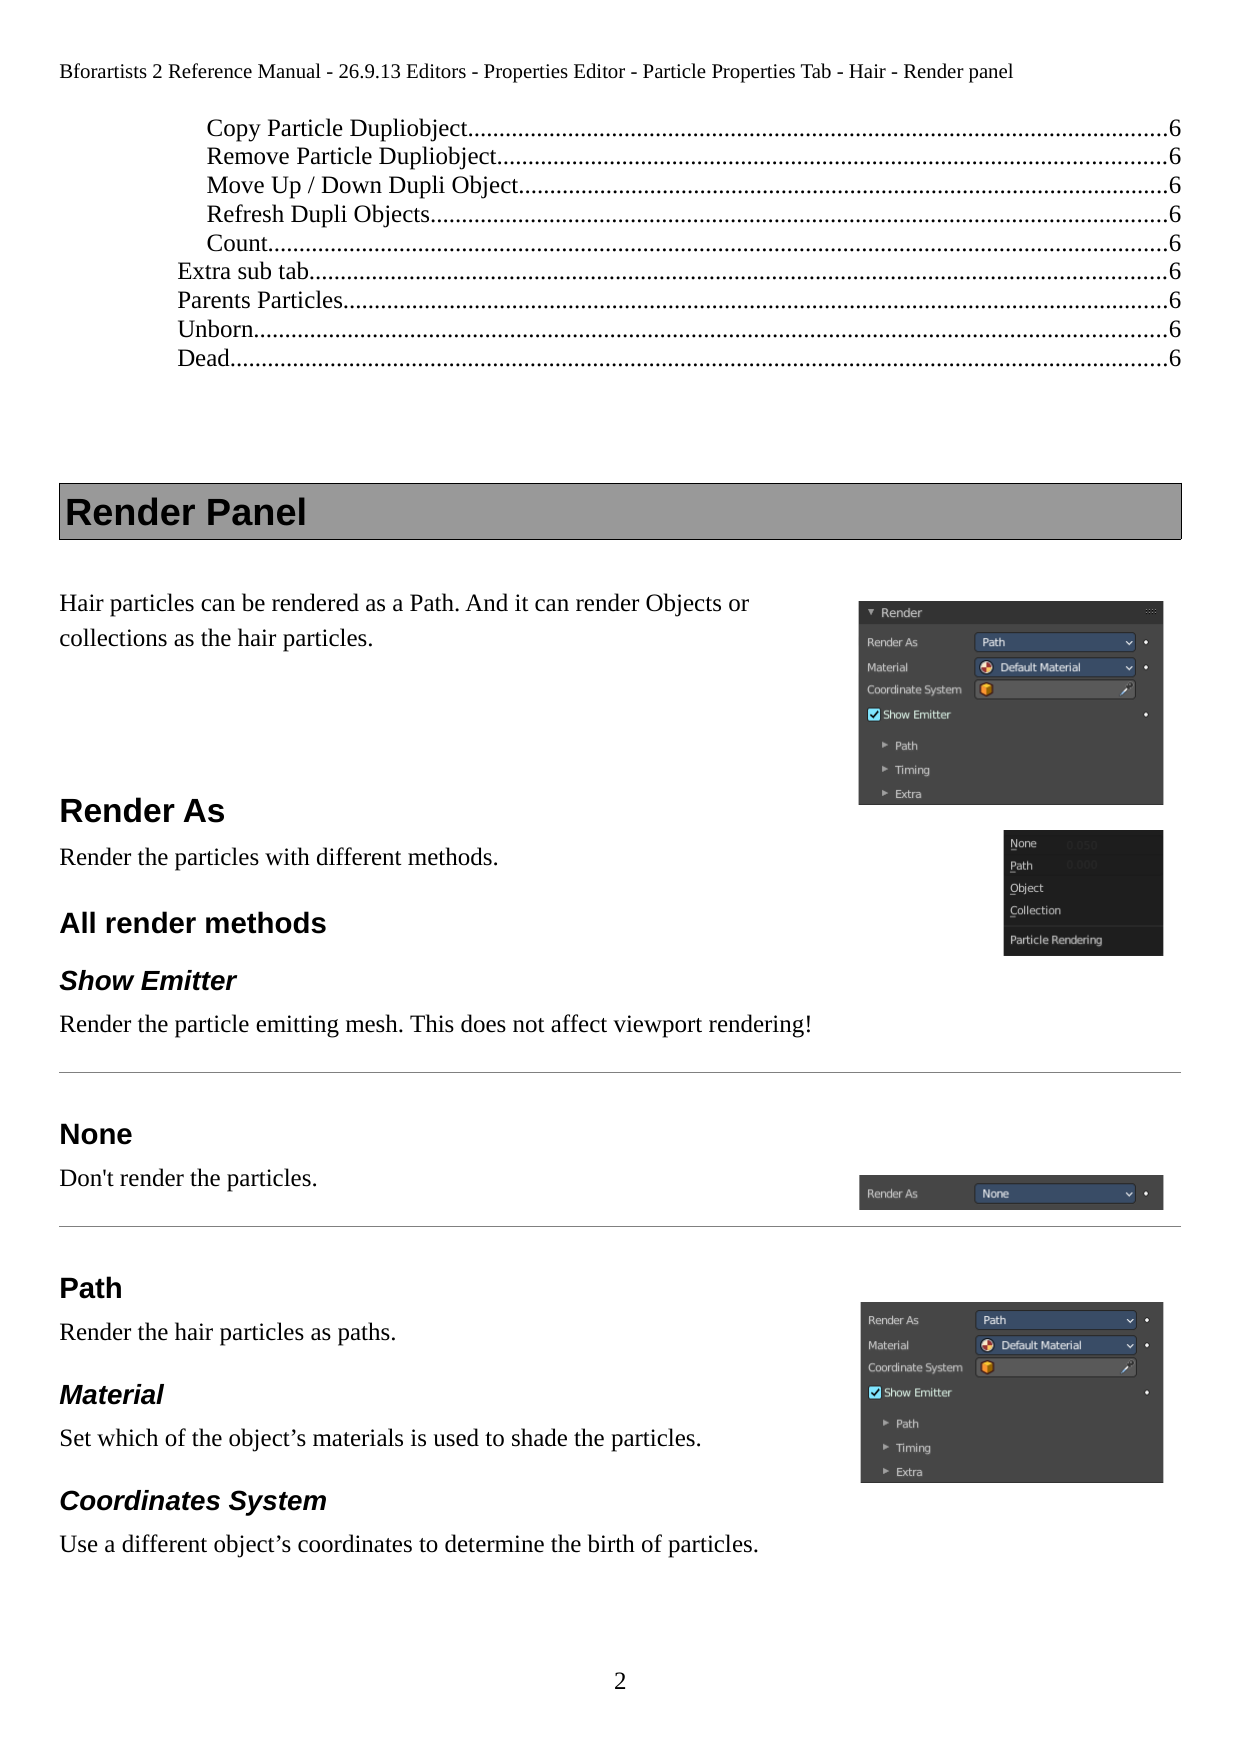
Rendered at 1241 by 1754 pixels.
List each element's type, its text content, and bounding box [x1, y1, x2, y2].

subtitle All render methods [59, 906, 1003, 939]
text Dead 6 [177, 343, 1181, 371]
subtitle Material [59, 1378, 860, 1410]
text Refresh Dupli Objects 6 [206, 199, 1181, 228]
text Move Up / Down Dupli Object 6 [206, 170, 1181, 199]
subtitle Show Emitter [59, 964, 1181, 996]
picture [1003, 830, 1164, 956]
subtitle [1164, 1378, 1181, 1410]
text Render the particles with different methods. [59, 842, 1003, 871]
text Render the hair particles as paths. [59, 1317, 860, 1346]
table_header Render Panel [60, 484, 1181, 539]
subtitle None [59, 1117, 1181, 1150]
picture [860, 1302, 1164, 1483]
text Unborn 6 [177, 314, 1181, 343]
text Copy Particle Dupliobject 6 [206, 113, 1181, 141]
subtitle Coordinates System [59, 1484, 1181, 1516]
picture [859, 1175, 1164, 1210]
text Count 6 [206, 228, 1181, 256]
subtitle Path [59, 1271, 1181, 1304]
text Parents Particles 6 [177, 285, 1181, 314]
subtitle [1164, 906, 1181, 939]
text Remove Particle Dupliobject 6 [206, 141, 1181, 170]
text Use a different object’s coordinates to determine the birth of particles. [59, 1529, 1181, 1557]
text Hair particles can be rendered as a Path. And it can render Objects or collections as the hair particles. [59, 588, 1181, 652]
subtitle Render As [59, 791, 1181, 829]
picture [858, 601, 1164, 805]
text Extra sub tab 6 [177, 256, 1181, 285]
text Don't render the particles. [59, 1163, 1181, 1192]
text Set which of the object’s materials is used to shade the particles. [59, 1423, 860, 1452]
text Render the particle emitting mesh. This does not affect viewport rendering! [59, 1009, 1181, 1037]
